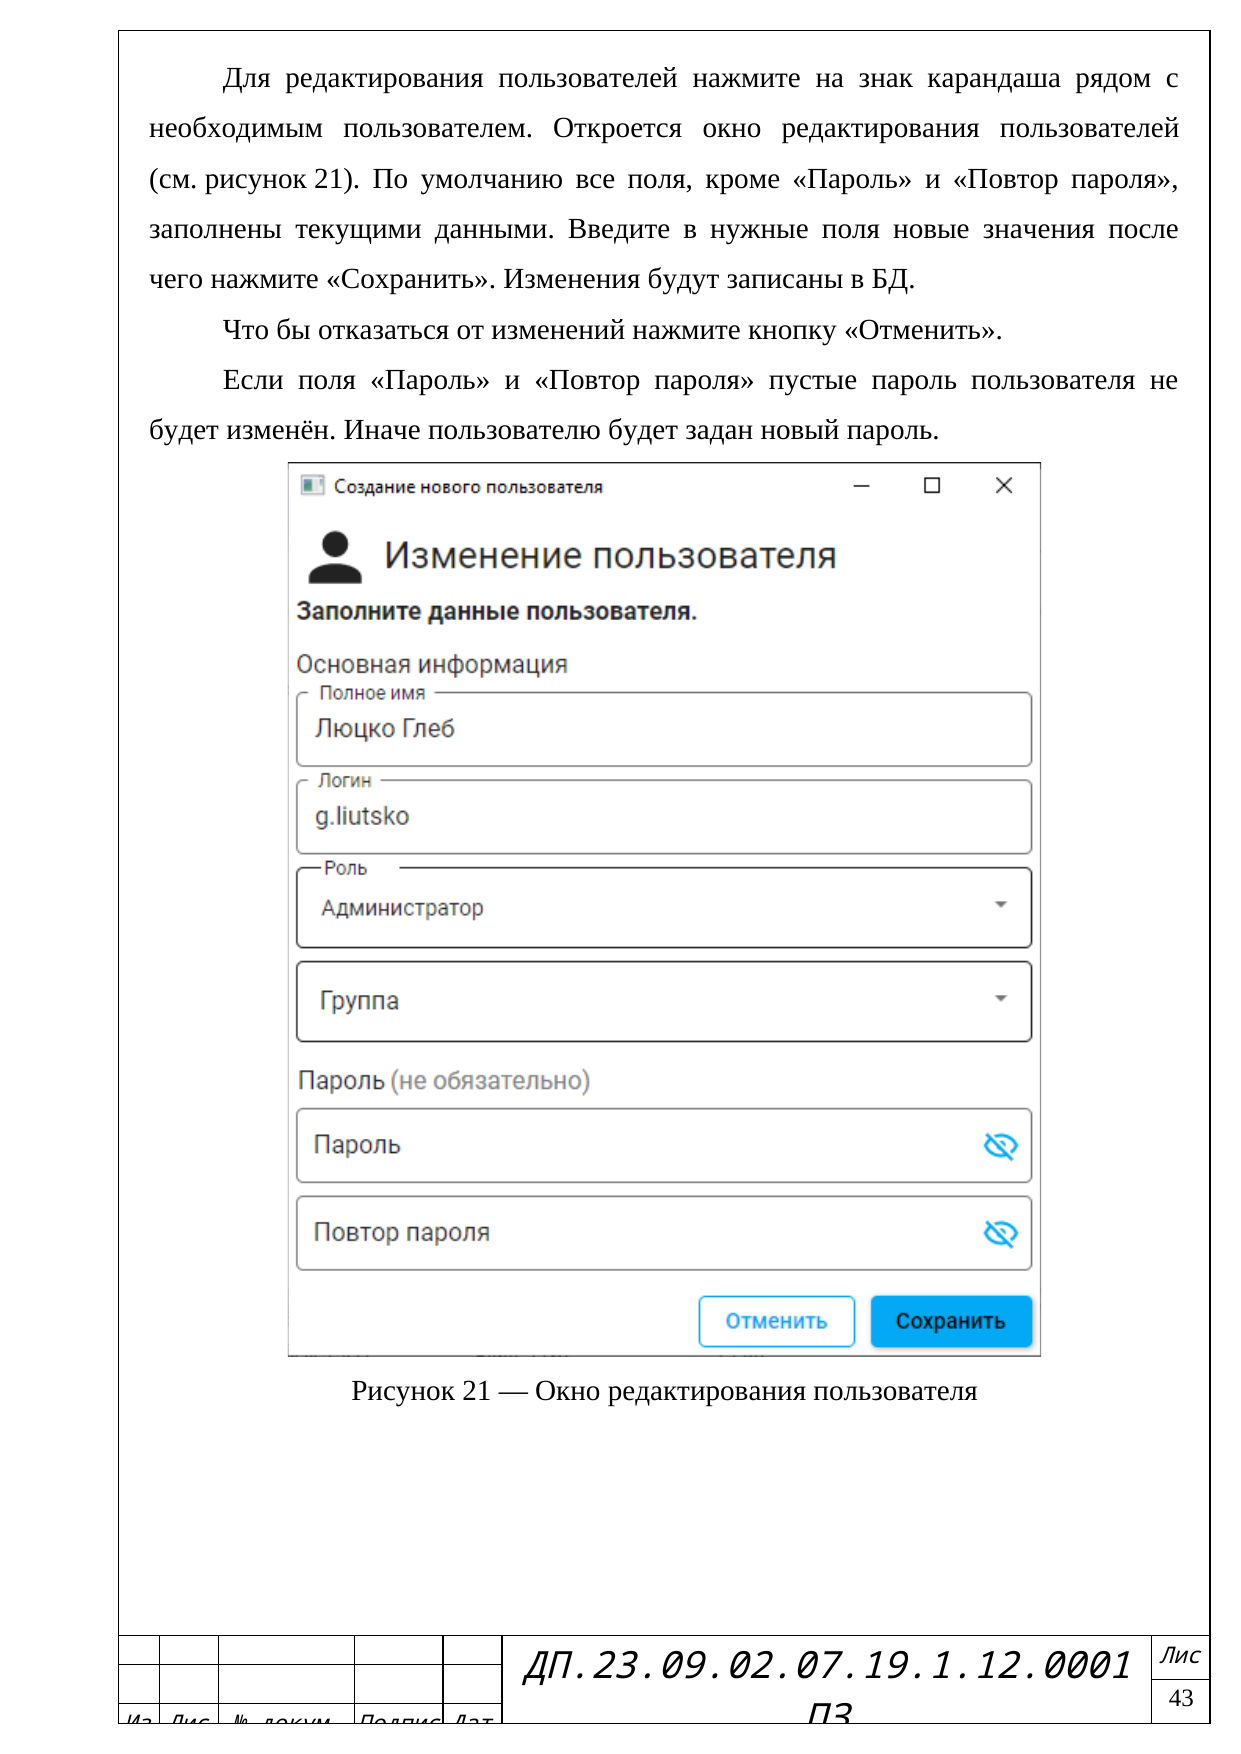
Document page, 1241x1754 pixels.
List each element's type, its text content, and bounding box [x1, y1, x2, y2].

text Что бы отказаться от изменений нажмите кнопку «Отменить». [149, 312, 1180, 345]
picture [287, 462, 1042, 1357]
text Для редактирования пользователей нажмите на знак карандаша рядом с необходимым пользователем. Откроется окно редактирования пользователей (см. рисунок 21). По умолчанию все поля, кроме «Пароль» и «Повтор пароля», заполнены текущими данными. Введите в нужные поля новые значения после чего нажмите «Сохранить». Изменения будут записаны в БД. [149, 60, 1180, 295]
text Рисунок 21 — Окно редактирования пользователя [288, 1357, 1041, 1407]
text Если поля «Пароль» и «Повтор пароля» пустые пароль пользователя не будет изменён. Иначе пользователю будет задан новый пароль. [149, 362, 1180, 446]
